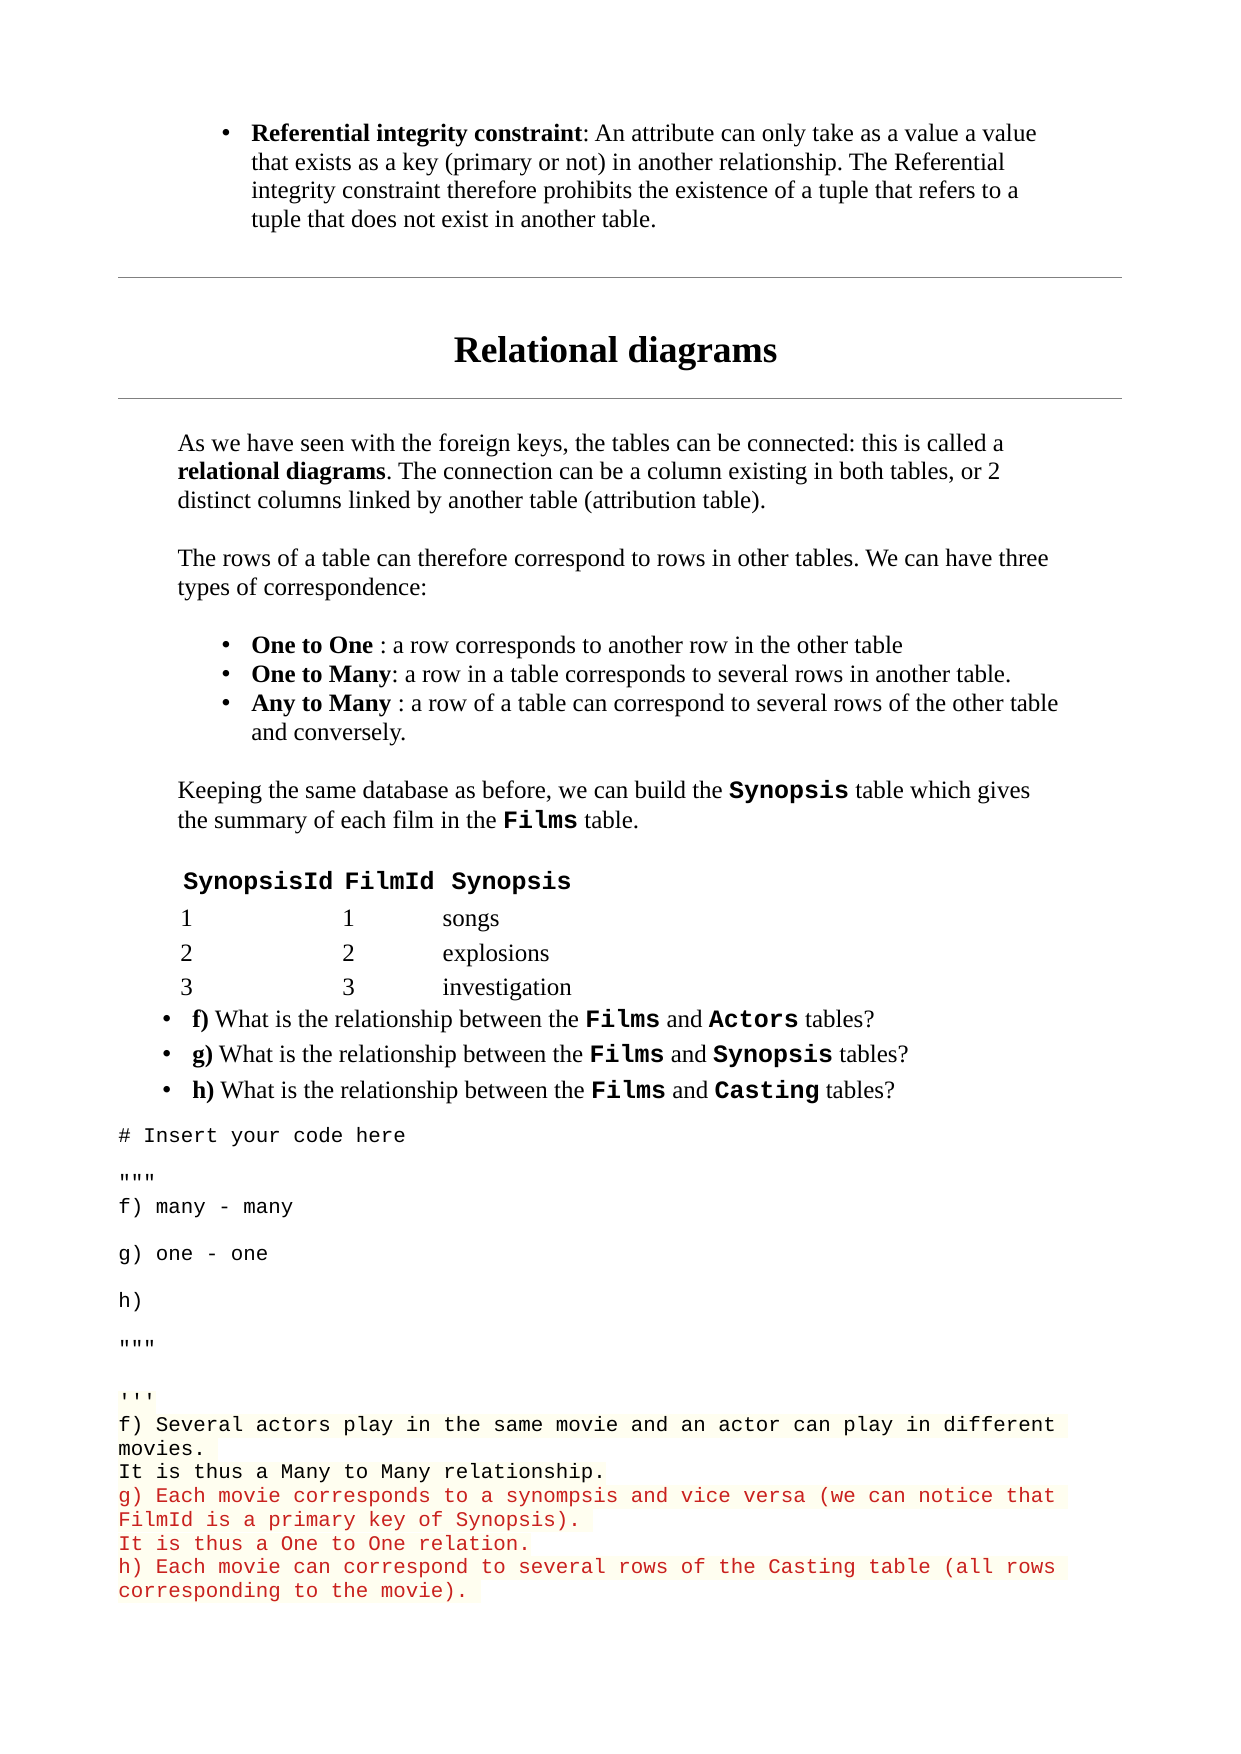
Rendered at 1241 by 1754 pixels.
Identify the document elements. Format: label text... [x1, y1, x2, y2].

text It is thus a One to One relation. [118, 1532, 1122, 1556]
table_header Synopsis [440, 866, 583, 900]
list f) What is the relationship between the Films and Actors tables? [162, 1004, 1122, 1035]
text f) Several actors play in the same movie and an actor can play in different movies. [118, 1414, 1122, 1462]
text It is thus a Many to Many relationship. [118, 1462, 1122, 1485]
subtitle Relational diagrams [118, 328, 1122, 371]
text ​ [118, 1314, 1122, 1337]
text g) Each movie corresponds to a synompsis and vice versa (we can notice that FilmId is a primary key of Synopsis). [118, 1485, 1122, 1532]
text ​ [118, 1267, 1122, 1290]
text The rows of a table can therefore correspond to rows in other tables. We can have three types of correspondence: [177, 543, 1063, 601]
text h) [118, 1290, 1122, 1314]
text h) Each movie can correspond to several rows of the Casting table (all rows corresponding to the movie). [118, 1556, 1122, 1603]
text f) many - many [118, 1196, 1122, 1219]
table_cell 2 [339, 935, 439, 969]
text ''' [118, 1391, 1122, 1414]
table_cell 1 [177, 900, 339, 935]
table_header FilmId [339, 866, 439, 900]
text """ [118, 1172, 1122, 1196]
table_cell 3 [339, 969, 439, 1004]
table_cell 1 [339, 900, 439, 935]
table_cell investigation [440, 969, 583, 1004]
text # Insert your code here [118, 1125, 1122, 1148]
text Keeping the same database as before, we can build the Synopsis table which gives the summary of each film in the Films table. [177, 775, 1063, 836]
list Any to Many : a row of a table can correspond to several rows of the other table and conversely. [222, 688, 1063, 745]
text As we have seen with the foreign keys, the tables can be connected: this is called a relational diagrams. The connection can be a column existing in both tables, or 2 distinct columns linked by another table (attribution table). [177, 428, 1063, 514]
table_cell 3 [177, 969, 339, 1004]
text """ [118, 1337, 1122, 1361]
text ​ [118, 1148, 1122, 1172]
text g) one - one [118, 1243, 1122, 1267]
list One to Many: a row in a table corresponds to several rows in another table. [222, 659, 1063, 688]
table_header SynopsisId [177, 866, 339, 900]
table_cell explosions [440, 935, 583, 969]
text ​ [118, 1219, 1122, 1243]
list g) What is the relationship between the Films and Synopsis tables? [162, 1039, 1122, 1070]
list h) What is the relationship between the Films and Casting tables? [162, 1075, 1122, 1106]
list Referential integrity constraint: An attribute can only take as a value a value that exists as a key (primary or not) in another relationship. The Referential integrity constraint therefore prohibits the existence of a tuple that refers to a tuple that does not exist in another table. [222, 118, 1063, 233]
table_cell songs [440, 900, 583, 935]
list One to One : a row corresponds to another row in the other table [222, 630, 1063, 659]
table_cell 2 [177, 935, 339, 969]
